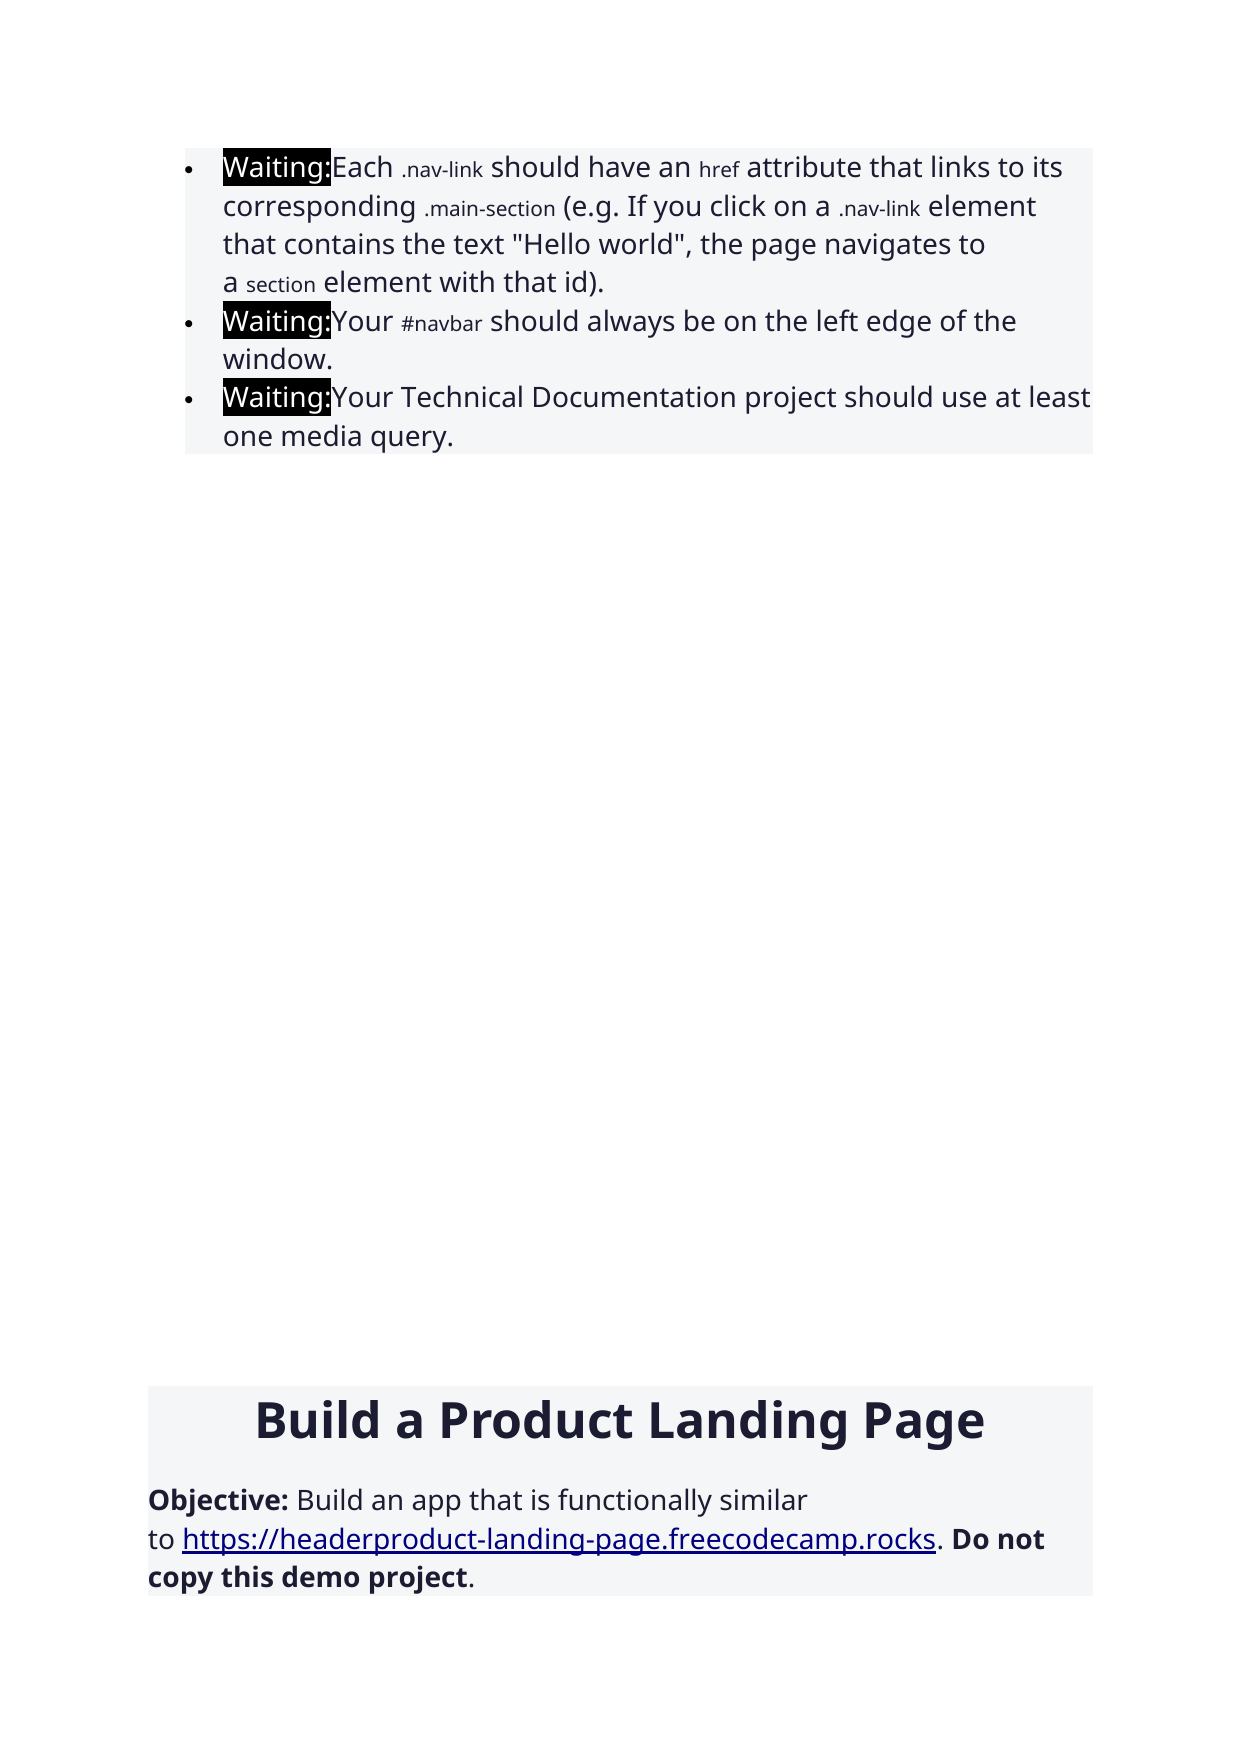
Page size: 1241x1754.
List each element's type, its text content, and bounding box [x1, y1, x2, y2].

list Waiting:Each .nav-link should have an href attribute that links to its corresponding .main-section (e.g. If you click on a .nav-link element that contains the text "Hello world", the page navigates to a section element with that id). [185, 148, 1093, 301]
text Objective: Build an app that is functionally similar to https://headerproduct-landing-page.freecodecamp.rocks. Do not copy this demo project. [148, 1481, 1093, 1596]
subtitle Build a Product Landing Page [148, 1386, 1093, 1454]
list Waiting:Your #navbar should always be on the left edge of the window. [185, 301, 1093, 378]
list Waiting:Your Technical Documentation project should use at least one media query. [185, 378, 1093, 454]
